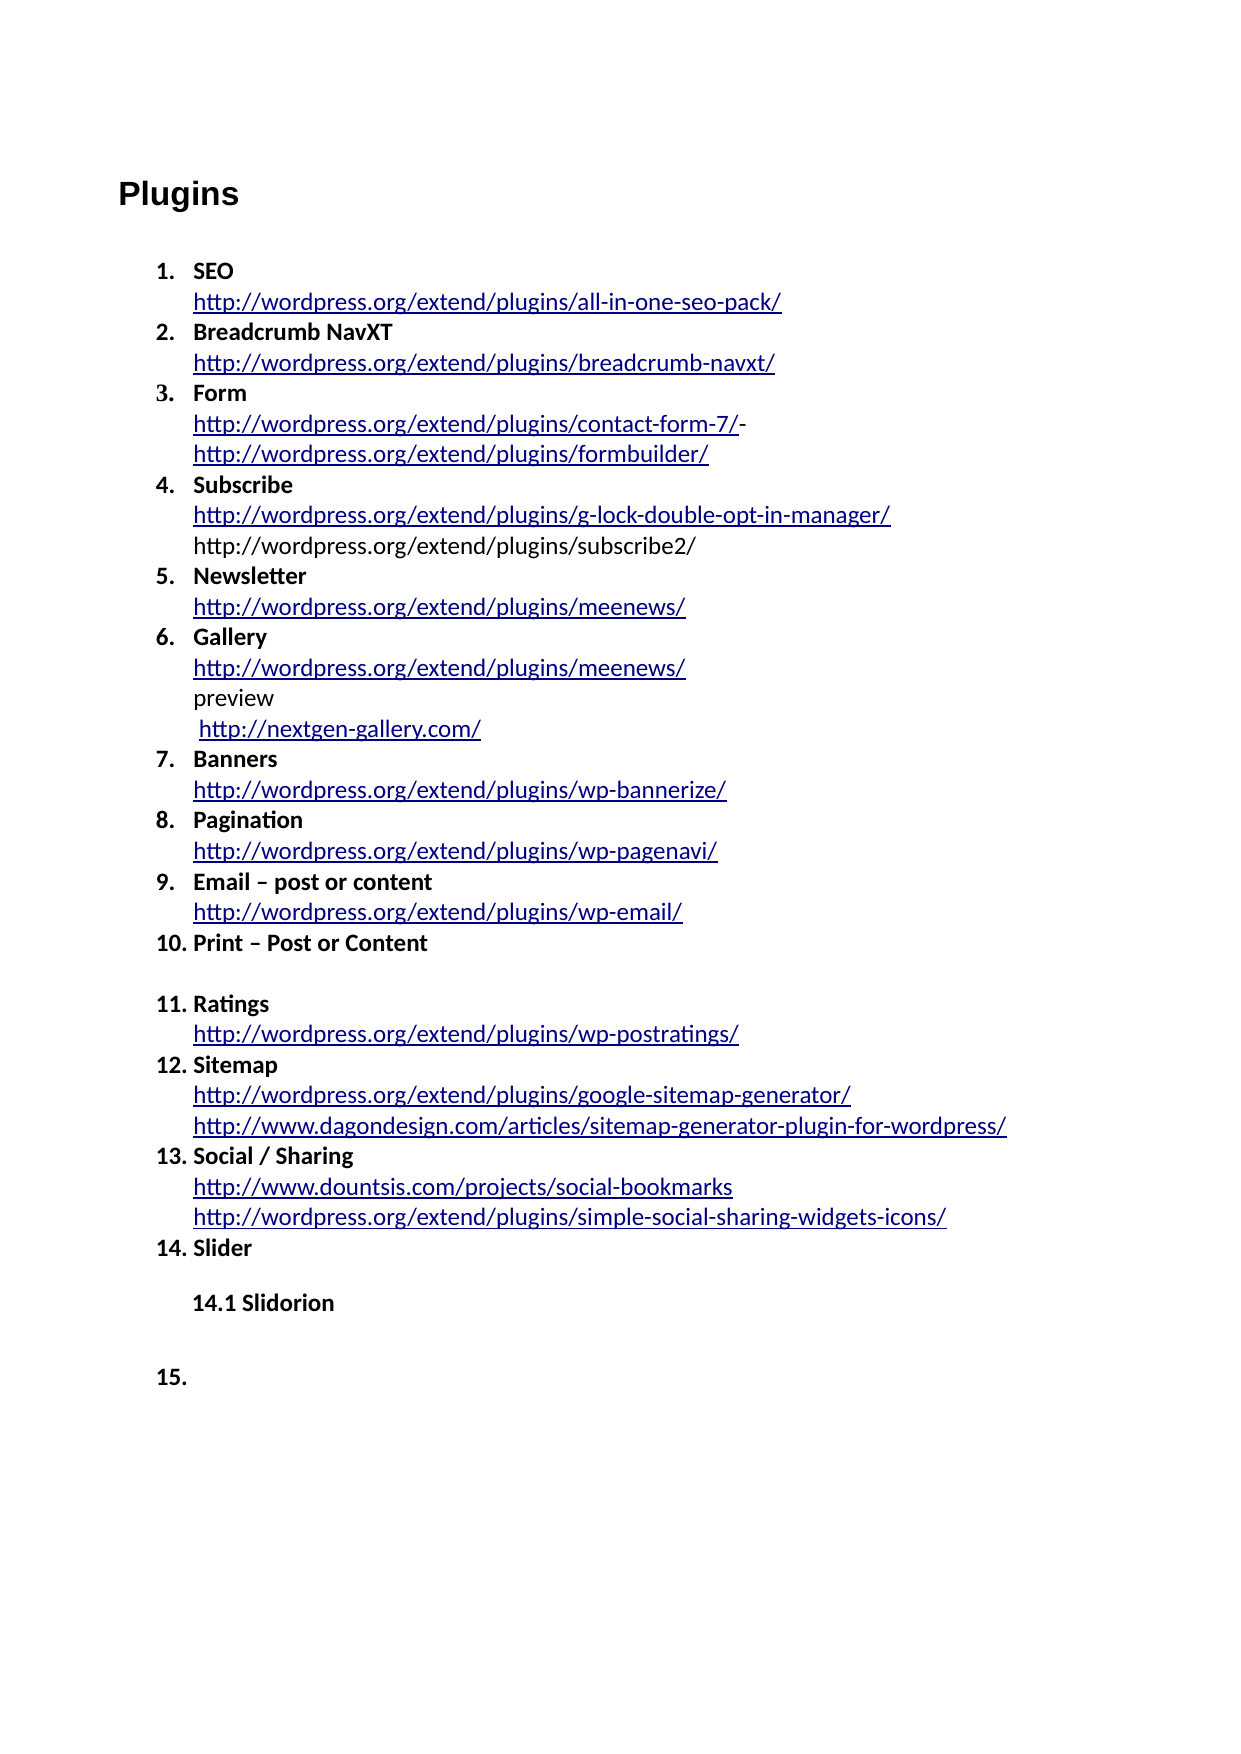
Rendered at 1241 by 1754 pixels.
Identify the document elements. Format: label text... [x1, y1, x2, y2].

subtitle 14.1 Slidorion [154, 1287, 1122, 1318]
list Sitemap http://wordpress.org/extend/plugins/google-sitemap-generator/ http://www.dagondesign.com/articles/sitemap-generator-plugin-for-wordpress/ [156, 1049, 1122, 1140]
list Ratings http://wordpress.org/extend/plugins/wp-postratings/ [156, 988, 1122, 1049]
list Slider [156, 1232, 1122, 1262]
list Form http://wordpress.org/extend/plugins/contact-form-7/- http://wordpress.org/extend/plugins/formbuilder/ [156, 377, 1122, 469]
list Print – Post or Content [156, 927, 1122, 957]
list Email – post or content http://wordpress.org/extend/plugins/wp-email/ [156, 866, 1122, 927]
list Social / Sharing http://www.dountsis.com/projects/social-bookmarks http://wordpress.org/extend/plugins/simple-social-sharing-widgets-icons/ [156, 1140, 1122, 1232]
list Banners http://wordpress.org/extend/plugins/wp-bannerize/ [156, 744, 1122, 805]
list Newsletter http://wordpress.org/extend/plugins/meenews/ [156, 561, 1122, 622]
subtitle Plugins [118, 174, 1122, 212]
list Gallery http://wordpress.org/extend/plugins/meenews/ preview http://nextgen-gallery.com/ [156, 622, 1122, 744]
list SEO http://wordpress.org/extend/plugins/all-in-one-seo-pack/ [156, 255, 1122, 316]
list Breadcrumb NavXT http://wordpress.org/extend/plugins/breadcrumb-navxt/ [156, 316, 1122, 377]
list Subscribe http://wordpress.org/extend/plugins/g-lock-double-opt-in-manager/ http://wordpress.org/extend/plugins/subscribe2/ [156, 469, 1122, 561]
list Pagination http://wordpress.org/extend/plugins/wp-pagenavi/ [156, 805, 1122, 866]
